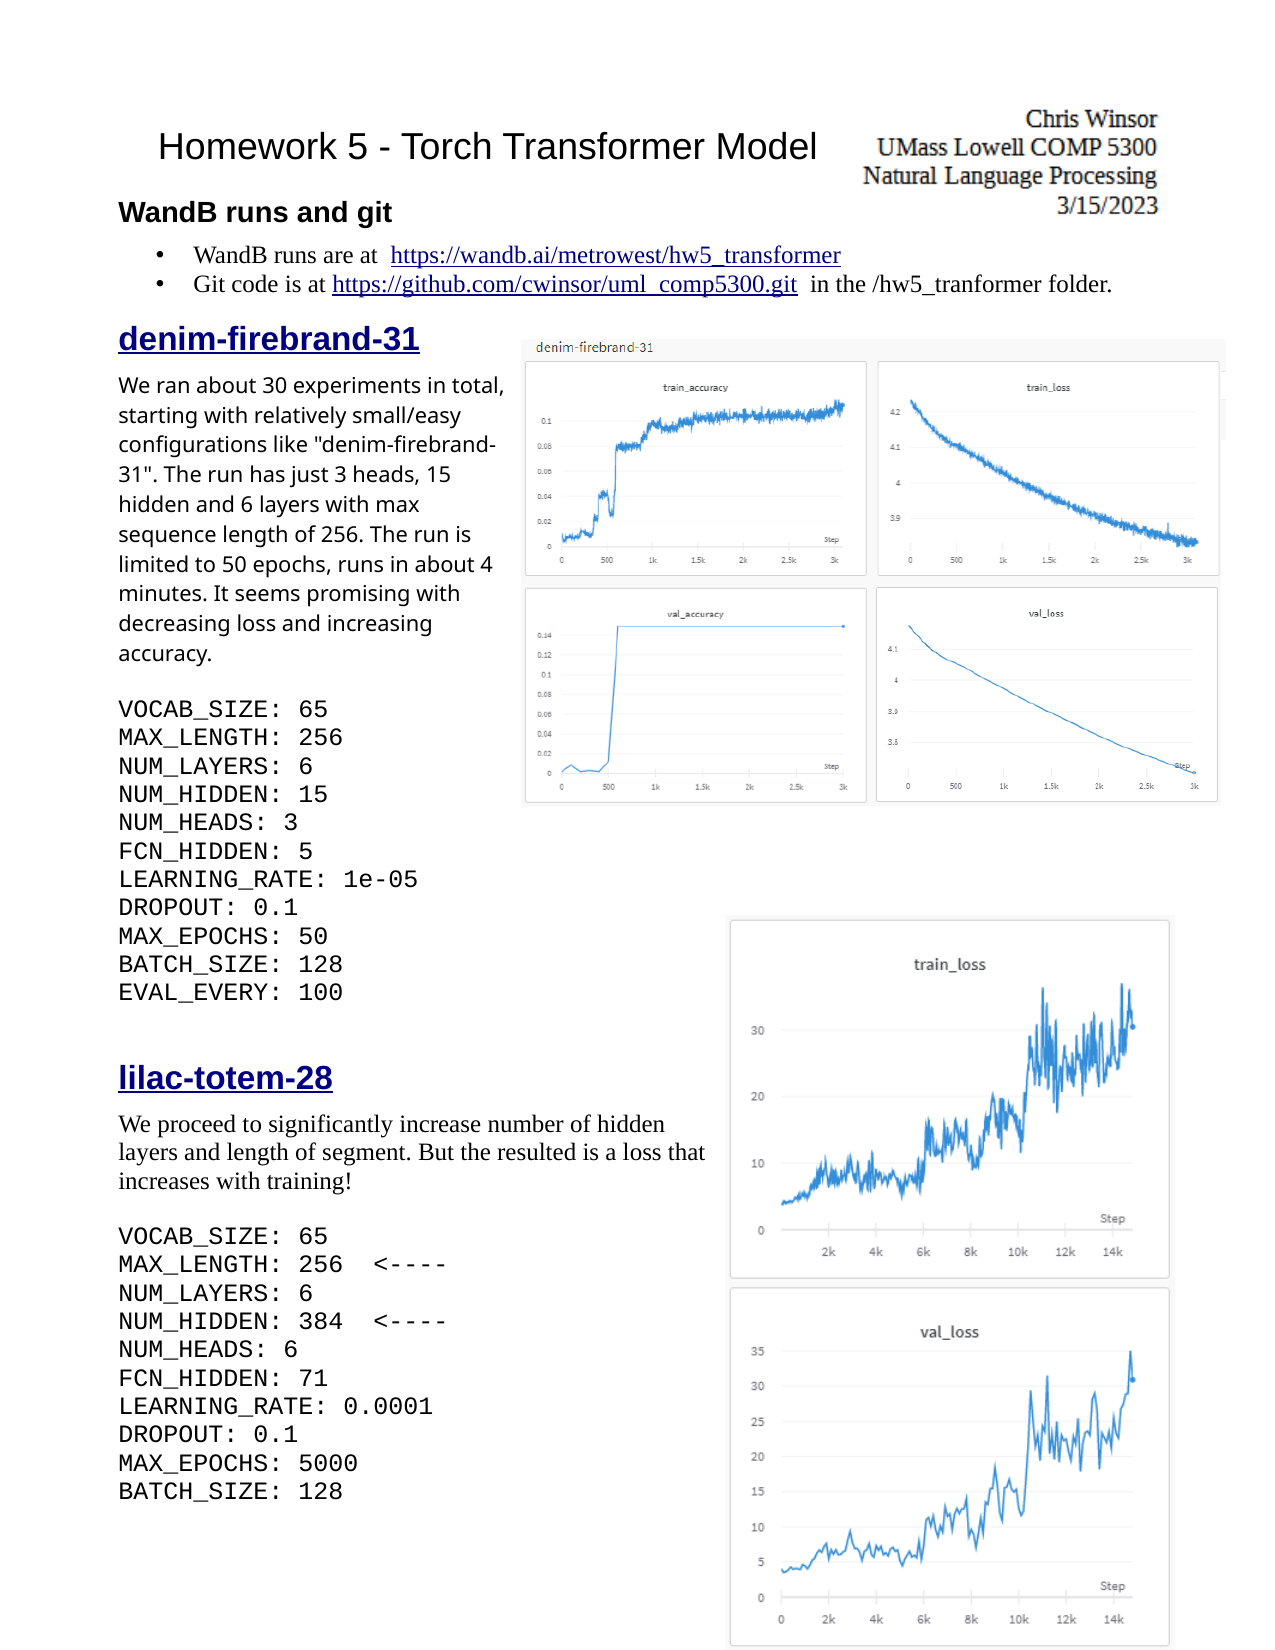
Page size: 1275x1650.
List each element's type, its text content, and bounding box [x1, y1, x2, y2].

text VOCAB_SIZE: 65 [118, 1224, 725, 1252]
text LEARNING_RATE: 0.0001 [118, 1394, 725, 1422]
subtitle denim-firebrand-31 [118, 319, 1157, 357]
text NUM_HEADS: 6 [118, 1337, 725, 1365]
text NUM_LAYERS: 6 [118, 1280, 725, 1309]
subtitle lilac-totem-28 [118, 1058, 725, 1096]
text BATCH_SIZE: 128 [118, 1479, 725, 1507]
text FCN_HIDDEN: 5 [118, 838, 1157, 867]
text MAX_LENGTH: 256 [118, 725, 520, 753]
text MAX_EPOCHS: 5000 [118, 1450, 725, 1479]
text VOCAB_SIZE: 65 [118, 697, 520, 725]
picture [857, 107, 1165, 222]
text FCN_HIDDEN: 71 [118, 1365, 725, 1394]
text NUM_LAYERS: 6 [118, 753, 520, 782]
list Git code is at https://github.com/cwinsor/uml_comp5300.git in the /hw5_tranformer folder. [156, 269, 1157, 298]
list WandB runs are at https://wandb.ai/metrowest/hw5_transformer [156, 241, 1157, 269]
text NUM_HIDDEN: 15 [118, 782, 1157, 810]
text LEARNING_RATE: 1e-05 [118, 867, 1157, 895]
text MAX_LENGTH: 256 <---- [118, 1252, 725, 1280]
text NUM_HIDDEN: 384 <---- [118, 1309, 725, 1337]
picture [725, 915, 1175, 1650]
subtitle WandB runs and git [118, 194, 1157, 228]
text DROPOUT: 0.1 [118, 895, 1157, 923]
text We proceed to significantly increase number of hidden layers and length of segment. But the resulted is a loss that increases with training! [118, 1109, 725, 1195]
text NUM_HEADS: 3 [118, 810, 1157, 838]
picture [520, 339, 1227, 808]
text EVAL_EVERY: 100 [118, 980, 725, 1008]
text BATCH_SIZE: 128 [118, 952, 725, 980]
text MAX_EPOCHS: 50 [118, 923, 725, 952]
text We ran about 30 experiments in total, starting with relatively small/easy configurations like "denim-firebrand-31". The run has just 3 heads, 15 hidden and 6 layers with max sequence length of 256. The run is limited to 50 epochs, runs in about 4 minutes. It seems promising with decreasing loss and increasing accuracy. [118, 370, 520, 668]
subtitle Homework 5 - Torch Transformer Model [118, 124, 857, 167]
text DROPOUT: 0.1 [118, 1422, 725, 1450]
